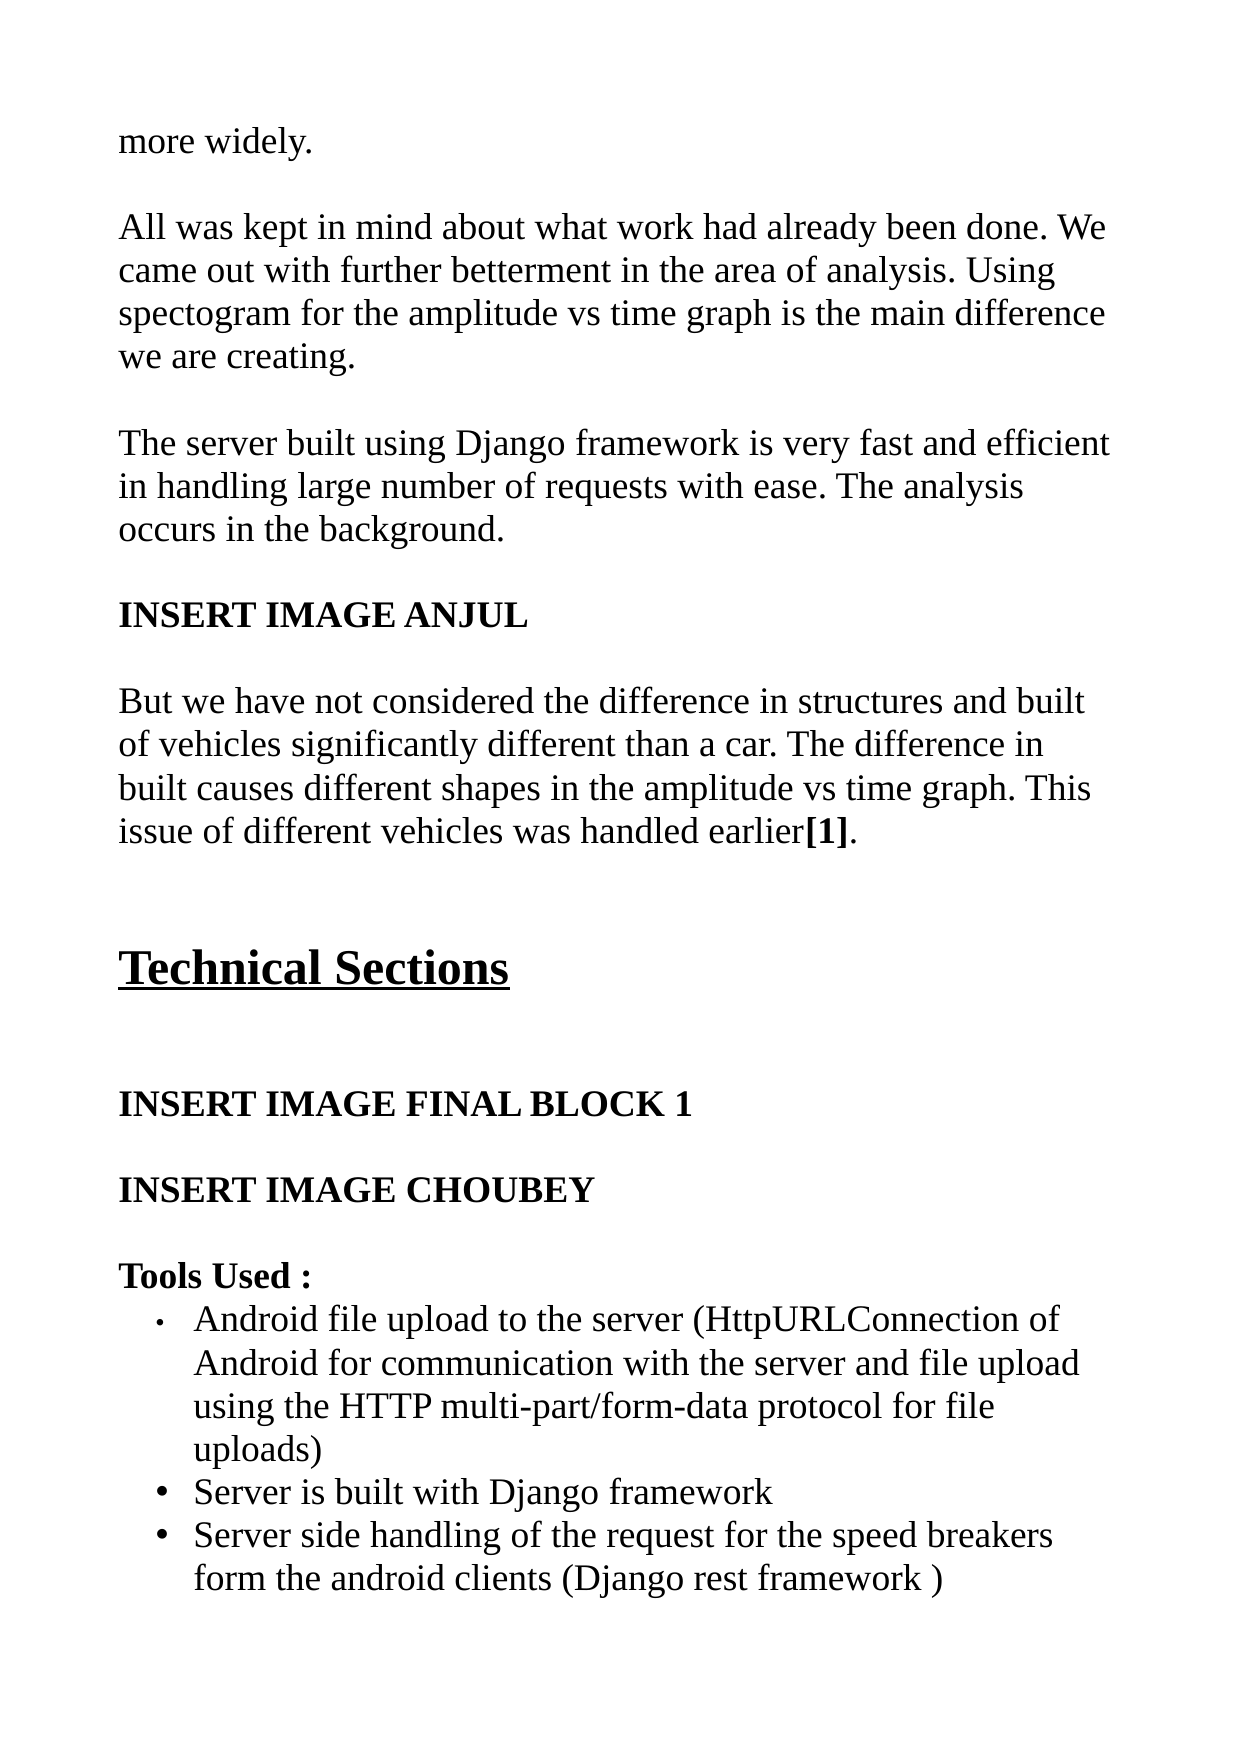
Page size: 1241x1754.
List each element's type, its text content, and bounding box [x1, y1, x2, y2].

text Technical Sections [118, 937, 1122, 995]
text INSERT IMAGE ANJUL [118, 592, 1122, 636]
list Server is built with Django framework [156, 1469, 1122, 1512]
text The server built using Django framework is very fast and efficient in handling large number of requests with ease. The analysis occurs in the background. [118, 420, 1122, 549]
text But we have not considered the difference in structures and built of vehicles significantly different than a car. The difference in built causes different shapes in the amplitude vs time graph. This issue of different vehicles was handled earlier[1]. [118, 679, 1122, 851]
text INSERT IMAGE FINAL BLOCK 1 [118, 1081, 1122, 1124]
text more widely. [118, 118, 1122, 161]
text Tools Used : [118, 1254, 1122, 1297]
list Server side handling of the request for the speed breakers form the android clients (Django rest framework ) [156, 1512, 1122, 1599]
list Android file upload to the server (HttpURLConnection of Android for communication with the server and file upload using the HTTP multi-part/form-data protocol for file uploads) [156, 1297, 1122, 1469]
text INSERT IMAGE CHOUBEY [118, 1167, 1122, 1211]
text All was kept in mind about what work had already been done. We came out with further betterment in the area of analysis. Using spectogram for the amplitude vs time graph is the main difference we are creating. [118, 204, 1122, 377]
